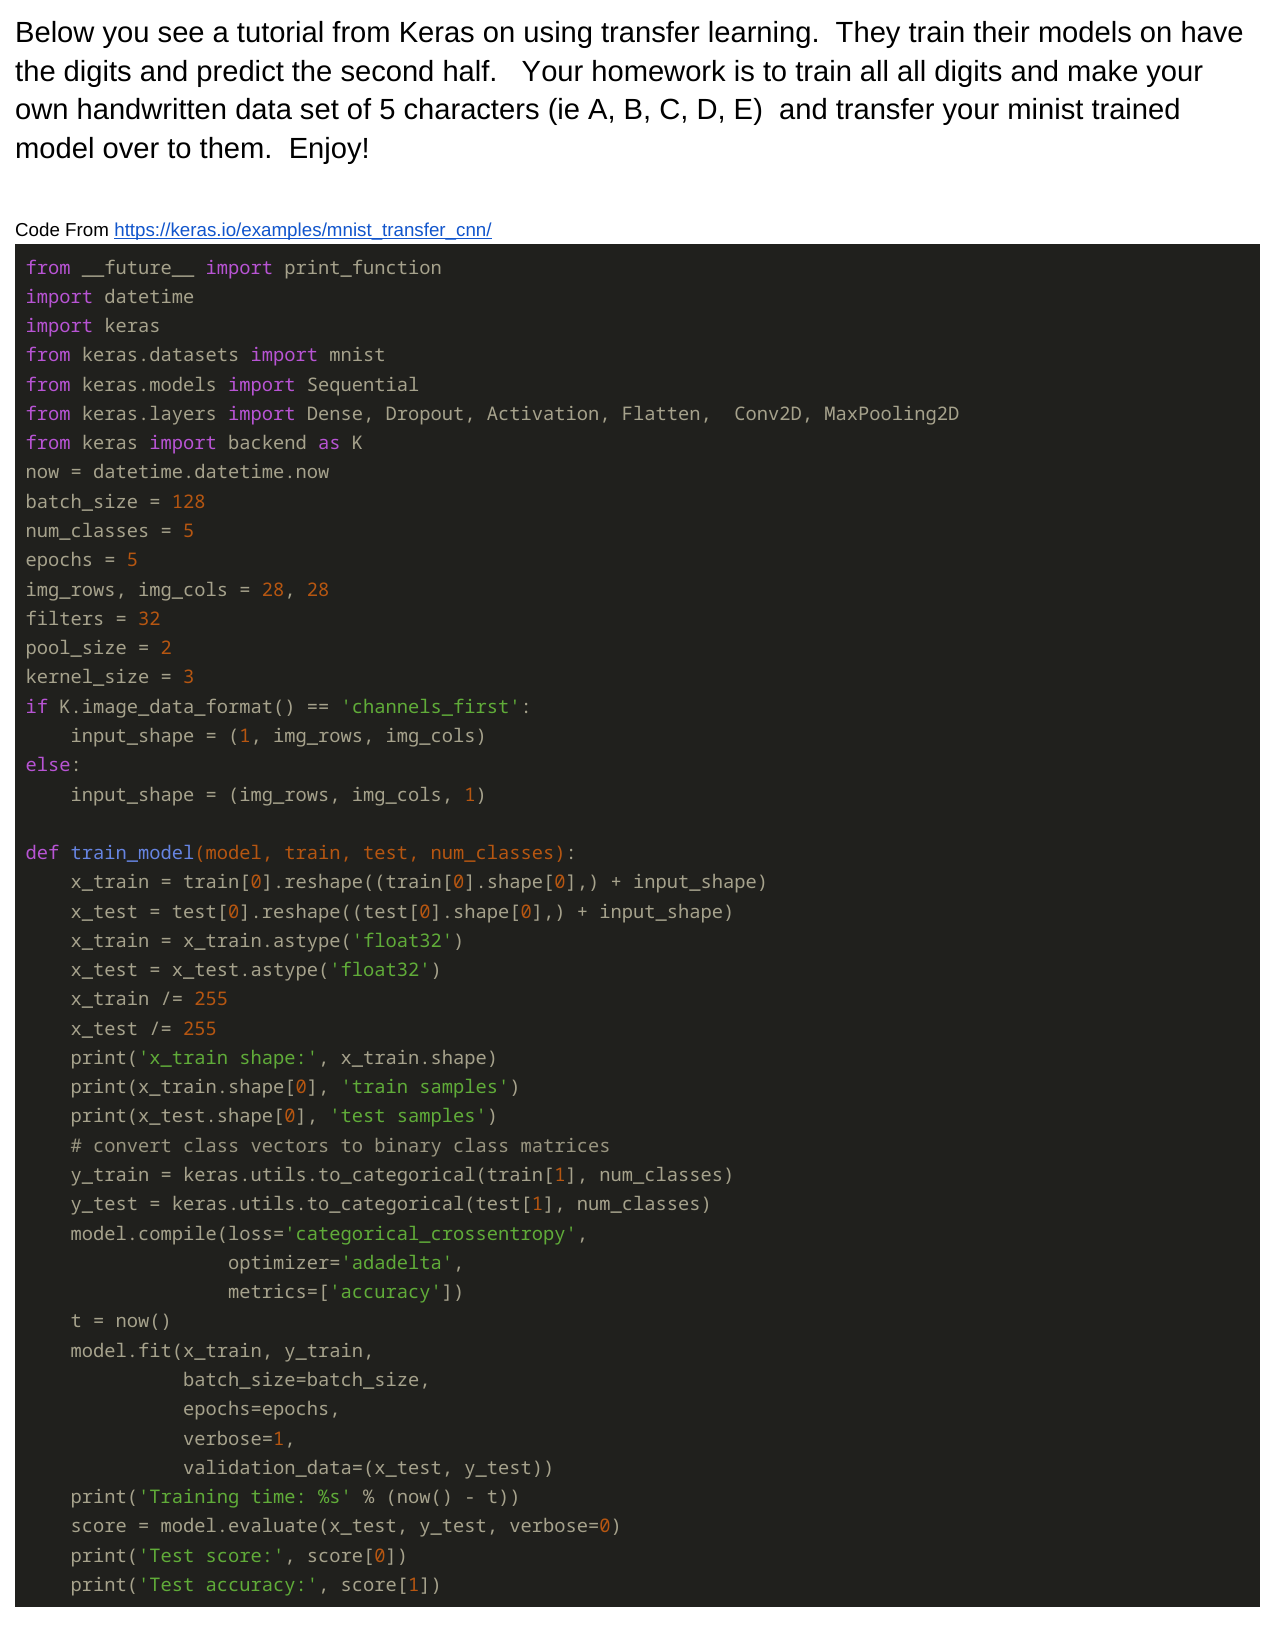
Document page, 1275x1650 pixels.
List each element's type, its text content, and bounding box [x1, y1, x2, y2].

text Below you see a tutorial from Keras on using transfer learning. They train their models on have the digits and predict the second half. Your homework is to train all all digits and make your own handwritten data set of 5 characters (ie A, B, C, D, E) and transfer your minist trained model over to them. Enjoy! [15, 15, 1260, 164]
table_header from __future__ import print_function import datetime import keras from keras.datasets import mnist from keras.models import Sequential from keras.layers import Dense, Dropout, Activation, Flatten, Conv2D, MaxPooling2D from keras import backend as K now = datetime.datetime.now batch_size = 128 num_classes = 5 epochs = 5 img_rows, img_cols = 28, 28 filters = 32 pool_size = 2 kernel_size = 3 if K.image_data_format() == 'channels_first': input_shape = (1, img_rows, img_cols) else: input_shape = (img_rows, img_cols, 1) def train_model(model, train, test, num_classes): x_train = train[0].reshape((train[0].shape[0],) + input_shape) x_test = test[0].reshape((test[0].shape[0],) + input_shape) x_train = x_train.astype('float32') x_test = x_test.astype('float32') x_train /= 255 x_test /= 255 print('x_train shape:', x_train.shape) print(x_train.shape[0], 'train samples') print(x_test.shape[0], 'test samples') # convert class vectors to binary class matrices y_train = keras.utils.to_categorical(train[1], num_classes) y_test = keras.utils.to_categorical(test[1], num_classes) model.compile(loss='categorical_crossentropy', optimizer='adadelta', metrics=['accuracy']) t = now() model.fit(x_train, y_train, batch_size=batch_size, epochs=epochs, verbose=1, validation_data=(x_test, y_test)) print('Training time: %s' % (now() - t)) score = model.evaluate(x_test, y_test, verbose=0) print('Test score:', score[0]) print('Test accuracy:', score[1]) [15, 244, 1260, 1607]
text Code From https://keras.io/examples/mnist_transfer_cnn/ [15, 219, 1260, 240]
